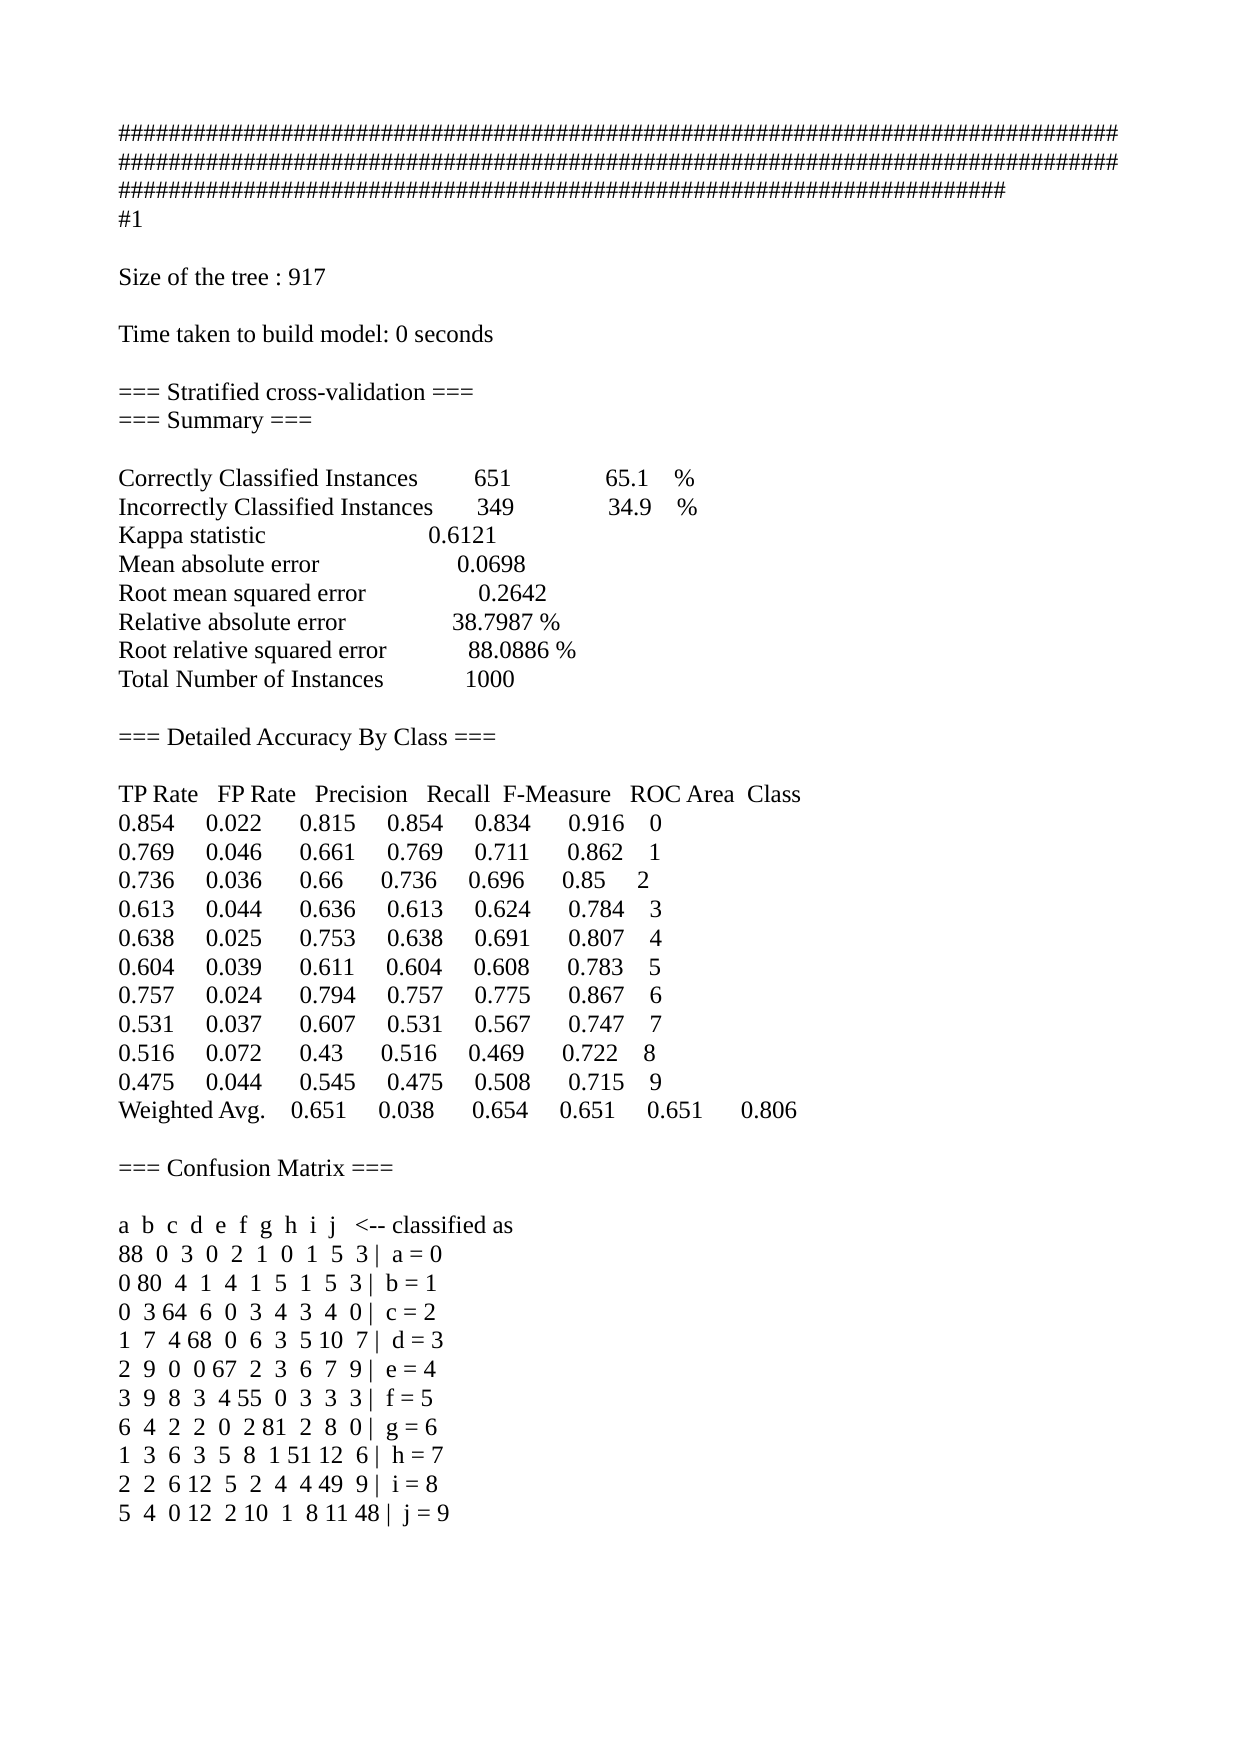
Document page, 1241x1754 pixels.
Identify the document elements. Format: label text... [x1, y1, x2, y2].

text 5 4 0 12 2 10 1 8 11 48 | j = 9 [118, 1498, 1122, 1527]
text 0.757 0.024 0.794 0.757 0.775 0.867 6 [118, 981, 1122, 1009]
text 0.769 0.046 0.661 0.769 0.711 0.862 1 [118, 837, 1122, 866]
text 0.475 0.044 0.545 0.475 0.508 0.715 9 [118, 1067, 1122, 1096]
text 1 7 4 68 0 6 3 5 10 7 | d = 3 [118, 1326, 1122, 1354]
text === Stratified cross-validation === [118, 377, 1122, 406]
text === Summary === [118, 406, 1122, 434]
text TP Rate FP Rate Precision Recall F-Measure ROC Area Class [118, 779, 1122, 808]
text 0.516 0.072 0.43 0.516 0.469 0.722 8 [118, 1038, 1122, 1067]
text === Confusion Matrix === [118, 1153, 1122, 1182]
text 0.736 0.036 0.66 0.736 0.696 0.85 2 [118, 866, 1122, 894]
text ####################################################################################################################################################################################################################################### [118, 118, 1122, 204]
text Size of the tree : 917 [118, 262, 1122, 291]
text 0 3 64 6 0 3 4 3 4 0 | c = 2 [118, 1297, 1122, 1326]
text 2 9 0 0 67 2 3 6 7 9 | e = 4 [118, 1354, 1122, 1383]
text Correctly Classified Instances 651 65.1 % [118, 463, 1122, 492]
text 3 9 8 3 4 55 0 3 3 3 | f = 5 [118, 1383, 1122, 1412]
text 0.531 0.037 0.607 0.531 0.567 0.747 7 [118, 1009, 1122, 1038]
text 0 80 4 1 4 1 5 1 5 3 | b = 1 [118, 1268, 1122, 1297]
text #1 [118, 204, 1122, 233]
text Total Number of Instances 1000 [118, 664, 1122, 693]
text 1 3 6 3 5 8 1 51 12 6 | h = 7 [118, 1441, 1122, 1469]
text Relative absolute error 38.7987 % [118, 607, 1122, 636]
text Kappa statistic 0.6121 [118, 521, 1122, 549]
text Time taken to build model: 0 seconds [118, 319, 1122, 348]
text 2 2 6 12 5 2 4 4 49 9 | i = 8 [118, 1469, 1122, 1498]
text 0.604 0.039 0.611 0.604 0.608 0.783 5 [118, 952, 1122, 981]
text Mean absolute error 0.0698 [118, 549, 1122, 578]
text Weighted Avg. 0.651 0.038 0.654 0.651 0.651 0.806 [118, 1096, 1122, 1124]
text 0.613 0.044 0.636 0.613 0.624 0.784 3 [118, 894, 1122, 923]
text Root relative squared error 88.0886 % [118, 636, 1122, 664]
text a b c d e f g h i j <-- classified as [118, 1211, 1122, 1239]
text Incorrectly Classified Instances 349 34.9 % [118, 492, 1122, 521]
text 88 0 3 0 2 1 0 1 5 3 | a = 0 [118, 1239, 1122, 1268]
text 6 4 2 2 0 2 81 2 8 0 | g = 6 [118, 1412, 1122, 1441]
text === Detailed Accuracy By Class === [118, 722, 1122, 751]
text Root mean squared error 0.2642 [118, 578, 1122, 607]
text 0.854 0.022 0.815 0.854 0.834 0.916 0 [118, 808, 1122, 837]
text 0.638 0.025 0.753 0.638 0.691 0.807 4 [118, 923, 1122, 952]
